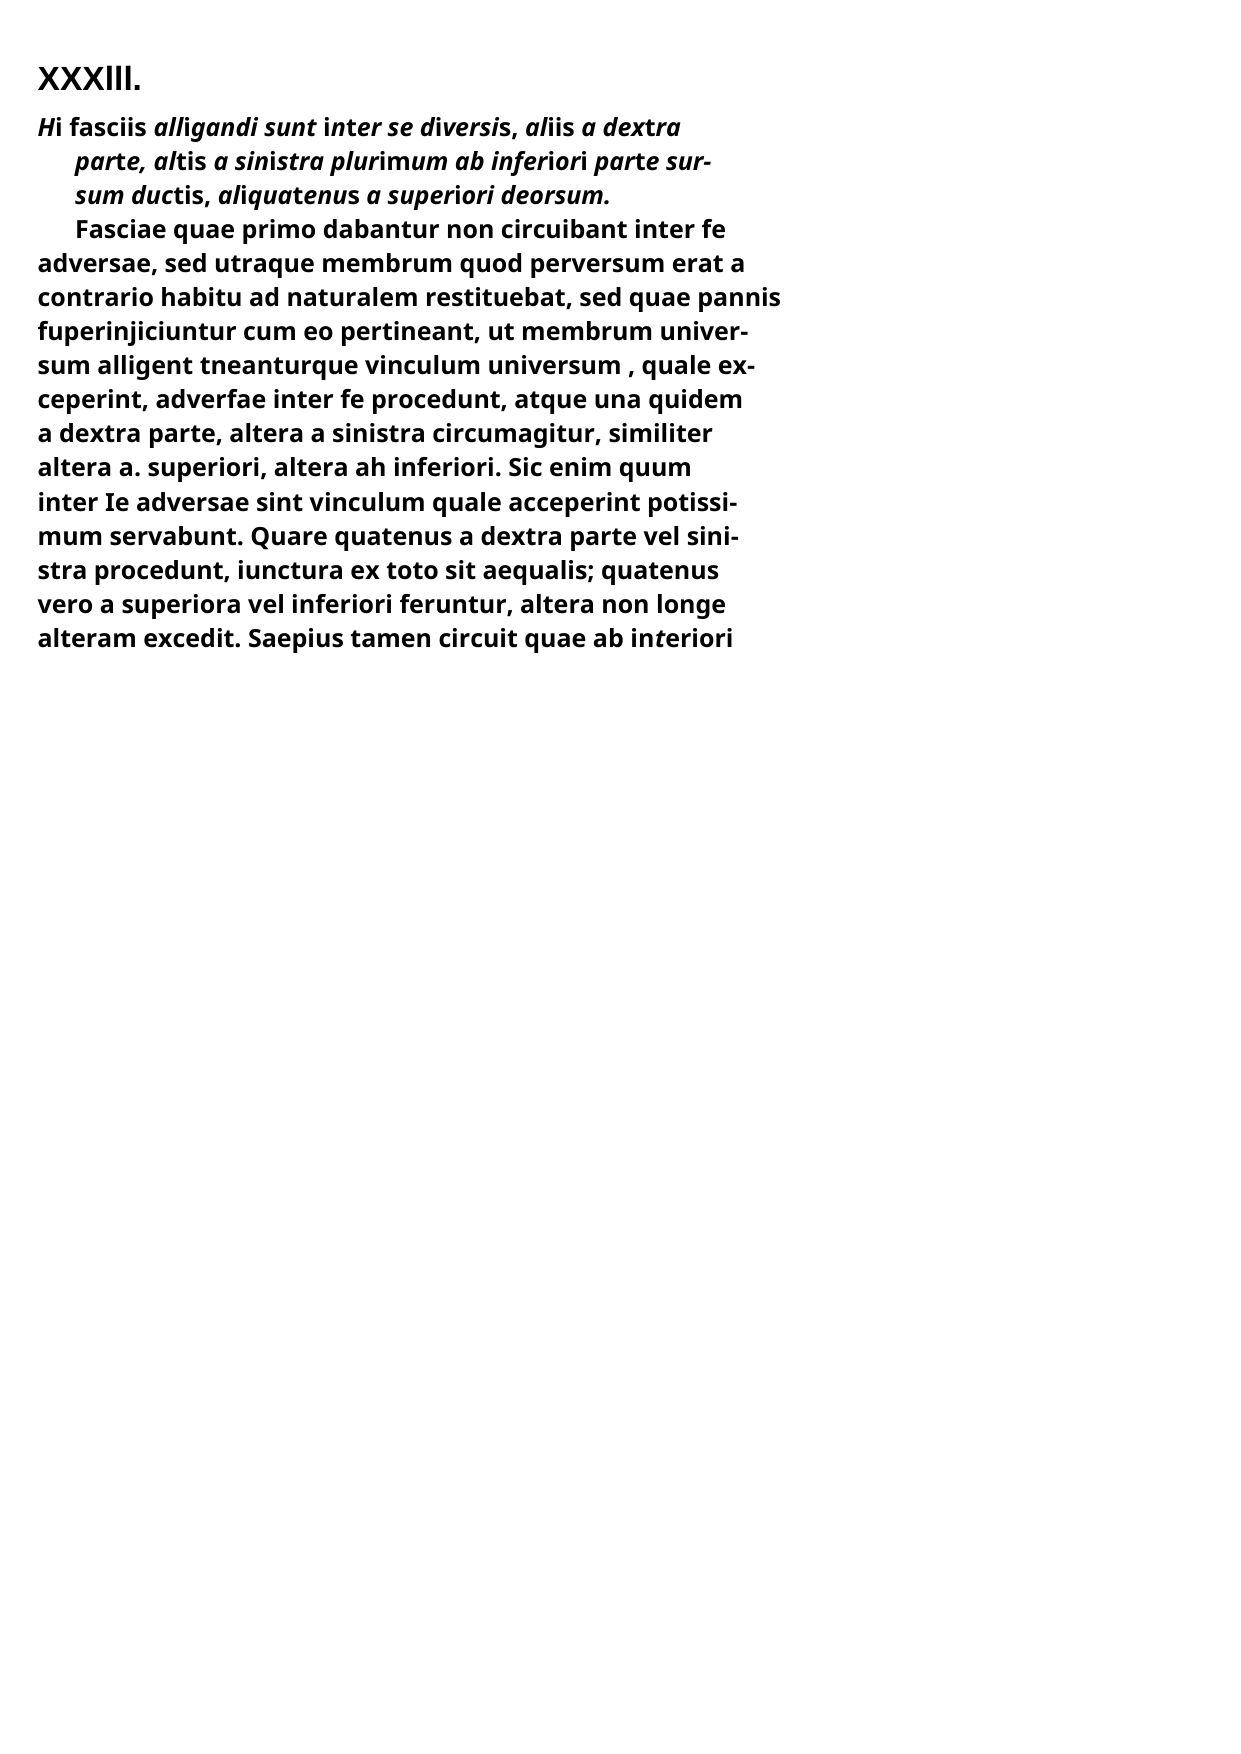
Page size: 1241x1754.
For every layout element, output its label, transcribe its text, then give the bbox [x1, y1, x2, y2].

text Fasciae quae primo dabantur non circuibant inter fe adversae, sed utraque membrum quod perversum erat a contrario habitu ad naturalem restituebat, sed quae pannis fuperinjiciuntur cum eo pertineant, ut membrum univer- sum alligent tneanturque vinculum universum , quale ex- ceperint, adverfae inter fe procedunt, atque una quidem a dextra parte, altera a sinistra circumagitur, similiter altera a. superiori, altera ah inferiori. Sic enim quum inter Ie adversae sint vinculum quale acceperint potissi- mum servabunt. Quare quatenus a dextra parte vel sini- stra procedunt, iunctura ex toto sit aequalis; quatenus vero a superiora vel inferiori feruntur, altera non longe alteram excedit. Saepius tamen circuit quae ab interiori [37, 212, 1203, 654]
text Hi fasciis alligandi sunt inter se diversis, aliis a dextra parte, altis a sinistra plurimum ab inferiori parte sur- sum ductis, aliquatenus a superiori deorsum. [37, 109, 1203, 212]
subtitle XXXlll. [37, 58, 1203, 97]
